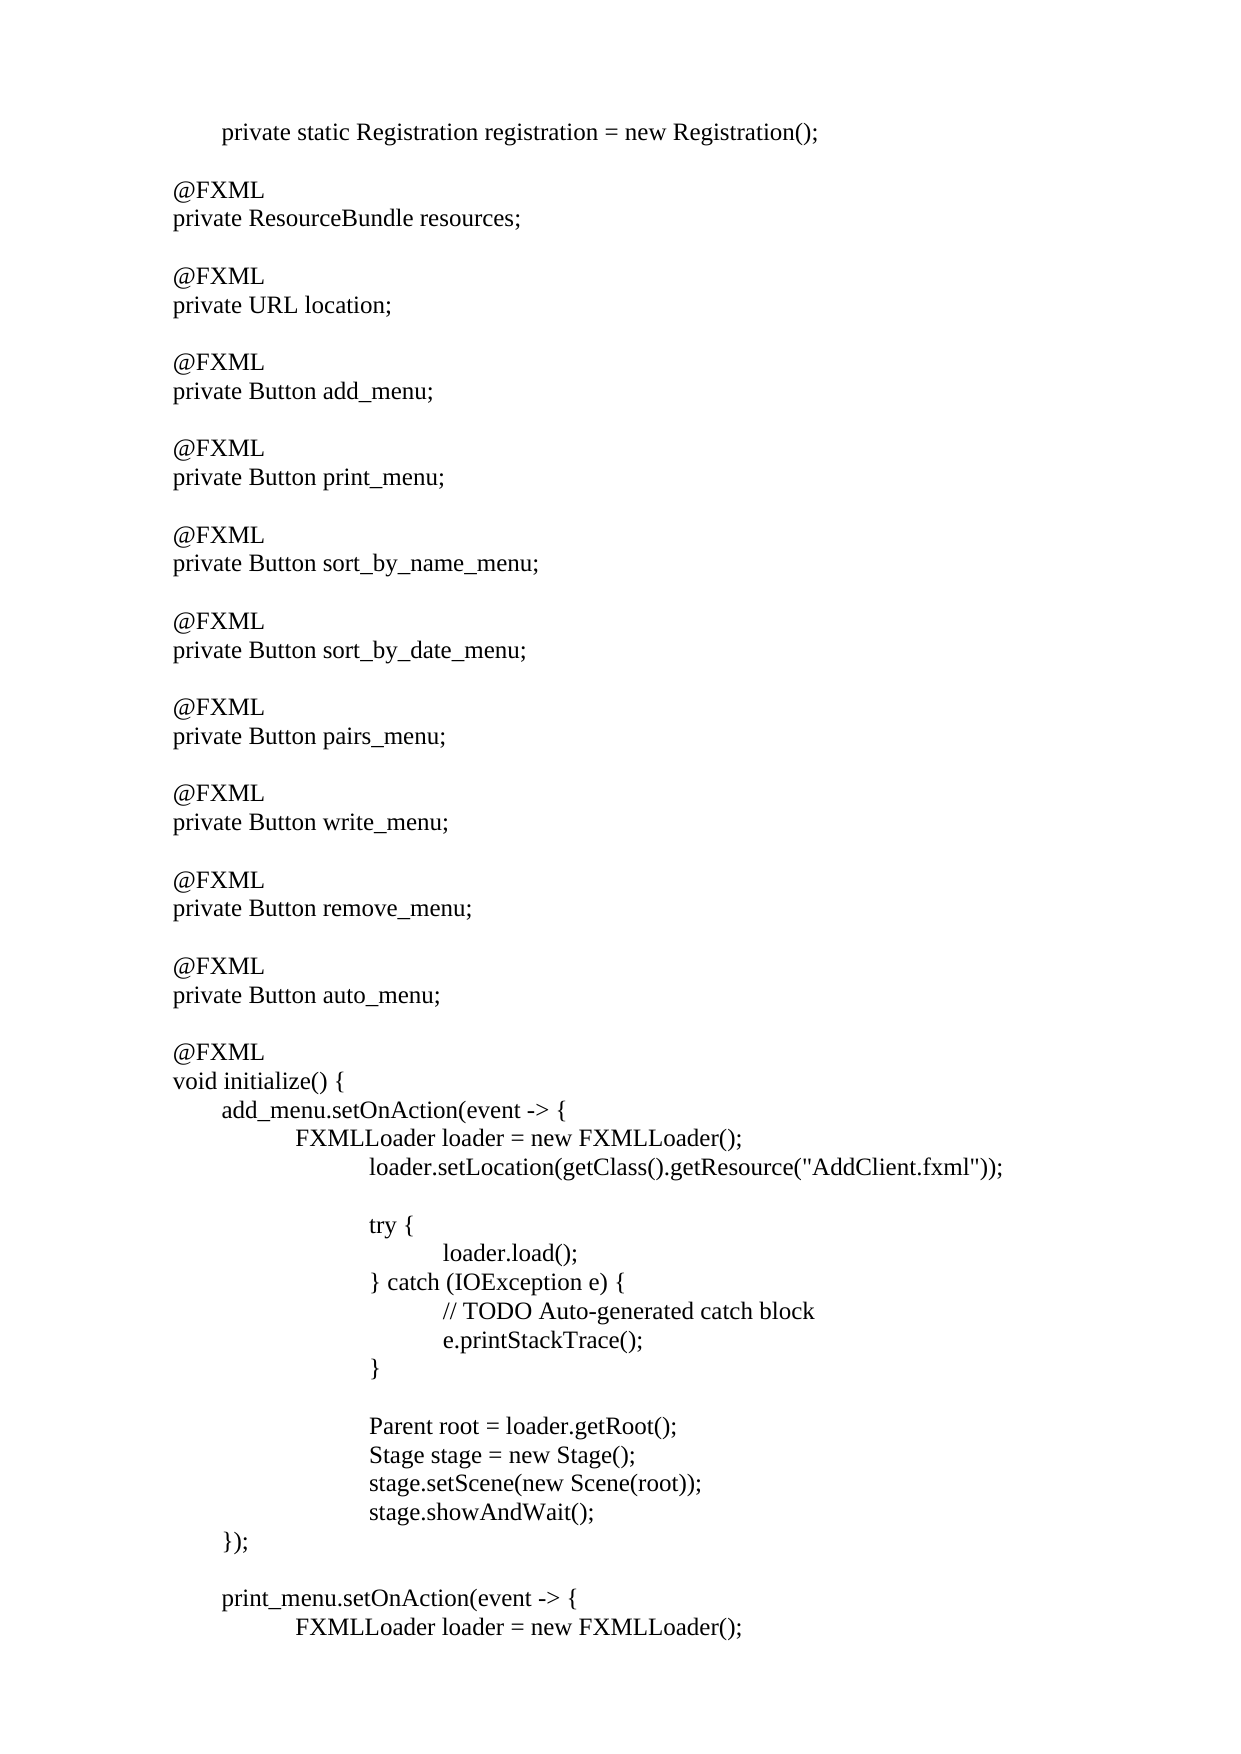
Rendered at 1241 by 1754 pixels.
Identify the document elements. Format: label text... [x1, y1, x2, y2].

text add_menu.setOnAction(event -> { [148, 1095, 1152, 1123]
text private Button remove_menu; [148, 893, 1152, 922]
text private URL location; [148, 290, 1152, 318]
text } catch (IOException e) { [148, 1267, 1152, 1296]
text @FXML [148, 1037, 1152, 1066]
text Parent root = loader.getRoot(); [148, 1411, 1152, 1440]
text @FXML [148, 778, 1152, 807]
text @FXML [148, 606, 1152, 635]
text private Button pairs_menu; [148, 721, 1152, 750]
text stage.setScene(new Scene(root)); [148, 1468, 1152, 1497]
text @FXML [148, 347, 1152, 376]
text private Button print_menu; [148, 462, 1152, 491]
text @FXML [148, 433, 1152, 462]
text @FXML [148, 692, 1152, 721]
text @FXML [148, 520, 1152, 548]
text @FXML [148, 175, 1152, 203]
text }); [148, 1526, 1152, 1555]
text @FXML [148, 261, 1152, 290]
text private static Registration registration = new Registration(); [148, 117, 1152, 146]
text Stage stage = new Stage(); [148, 1440, 1152, 1468]
text stage.showAndWait(); [148, 1497, 1152, 1526]
text private ResourceBundle resources; [148, 203, 1152, 232]
text private Button sort_by_date_menu; [148, 635, 1152, 663]
text e.printStackTrace(); [148, 1325, 1152, 1353]
text loader.load(); [148, 1238, 1152, 1267]
text private Button write_menu; [148, 807, 1152, 836]
text try { [148, 1210, 1152, 1238]
text print_menu.setOnAction(event -> { [148, 1583, 1152, 1612]
text private Button sort_by_name_menu; [148, 548, 1152, 577]
text // TODO Auto-generated catch block [148, 1296, 1152, 1325]
text @FXML [148, 951, 1152, 980]
text FXMLLoader loader = new FXMLLoader(); [148, 1123, 1152, 1152]
text loader.setLocation(getClass().getResource("AddClient.fxml")); [148, 1152, 1152, 1181]
text void initialize() { [148, 1066, 1152, 1095]
text @FXML [148, 865, 1152, 893]
text private Button auto_menu; [148, 980, 1152, 1008]
text private Button add_menu; [148, 376, 1152, 405]
text FXMLLoader loader = new FXMLLoader(); [148, 1612, 1152, 1641]
text } [148, 1353, 1152, 1382]
